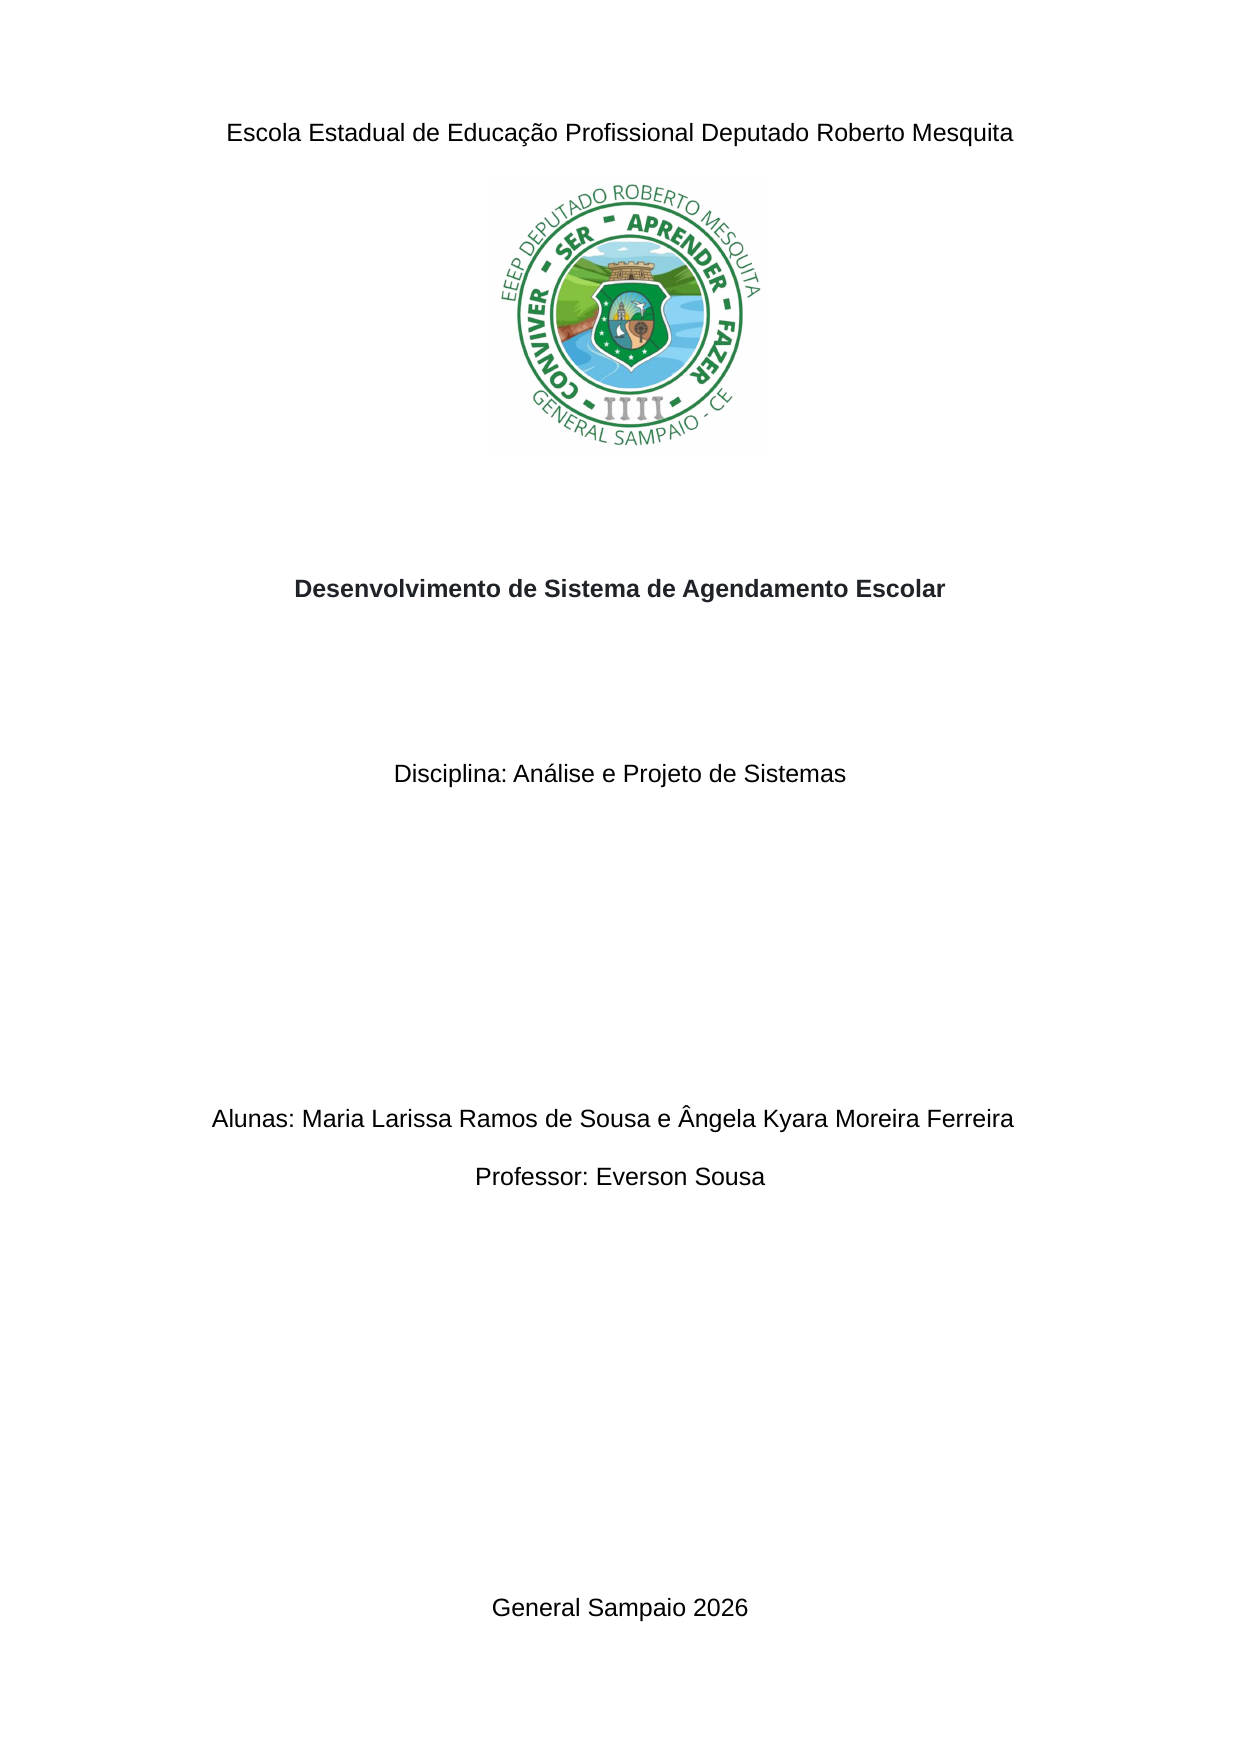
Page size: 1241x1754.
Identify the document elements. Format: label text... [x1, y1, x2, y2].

text Alunas: Maria Larissa Ramos de Sousa e Ângela Kyara Moreira Ferreira [118, 1104, 1122, 1133]
picture [490, 176, 768, 453]
text General Sampaio 2026 [118, 1593, 1122, 1622]
subtitle Desenvolvimento de Sistema de Agendamento Escolar [118, 574, 1122, 603]
text Escola Estadual de Educação Profissional Deputado Roberto Mesquita [118, 118, 1122, 147]
text Disciplina: Análise e Projeto de Sistemas [118, 759, 1122, 788]
text Professor: Everson Sousa [118, 1162, 1122, 1191]
